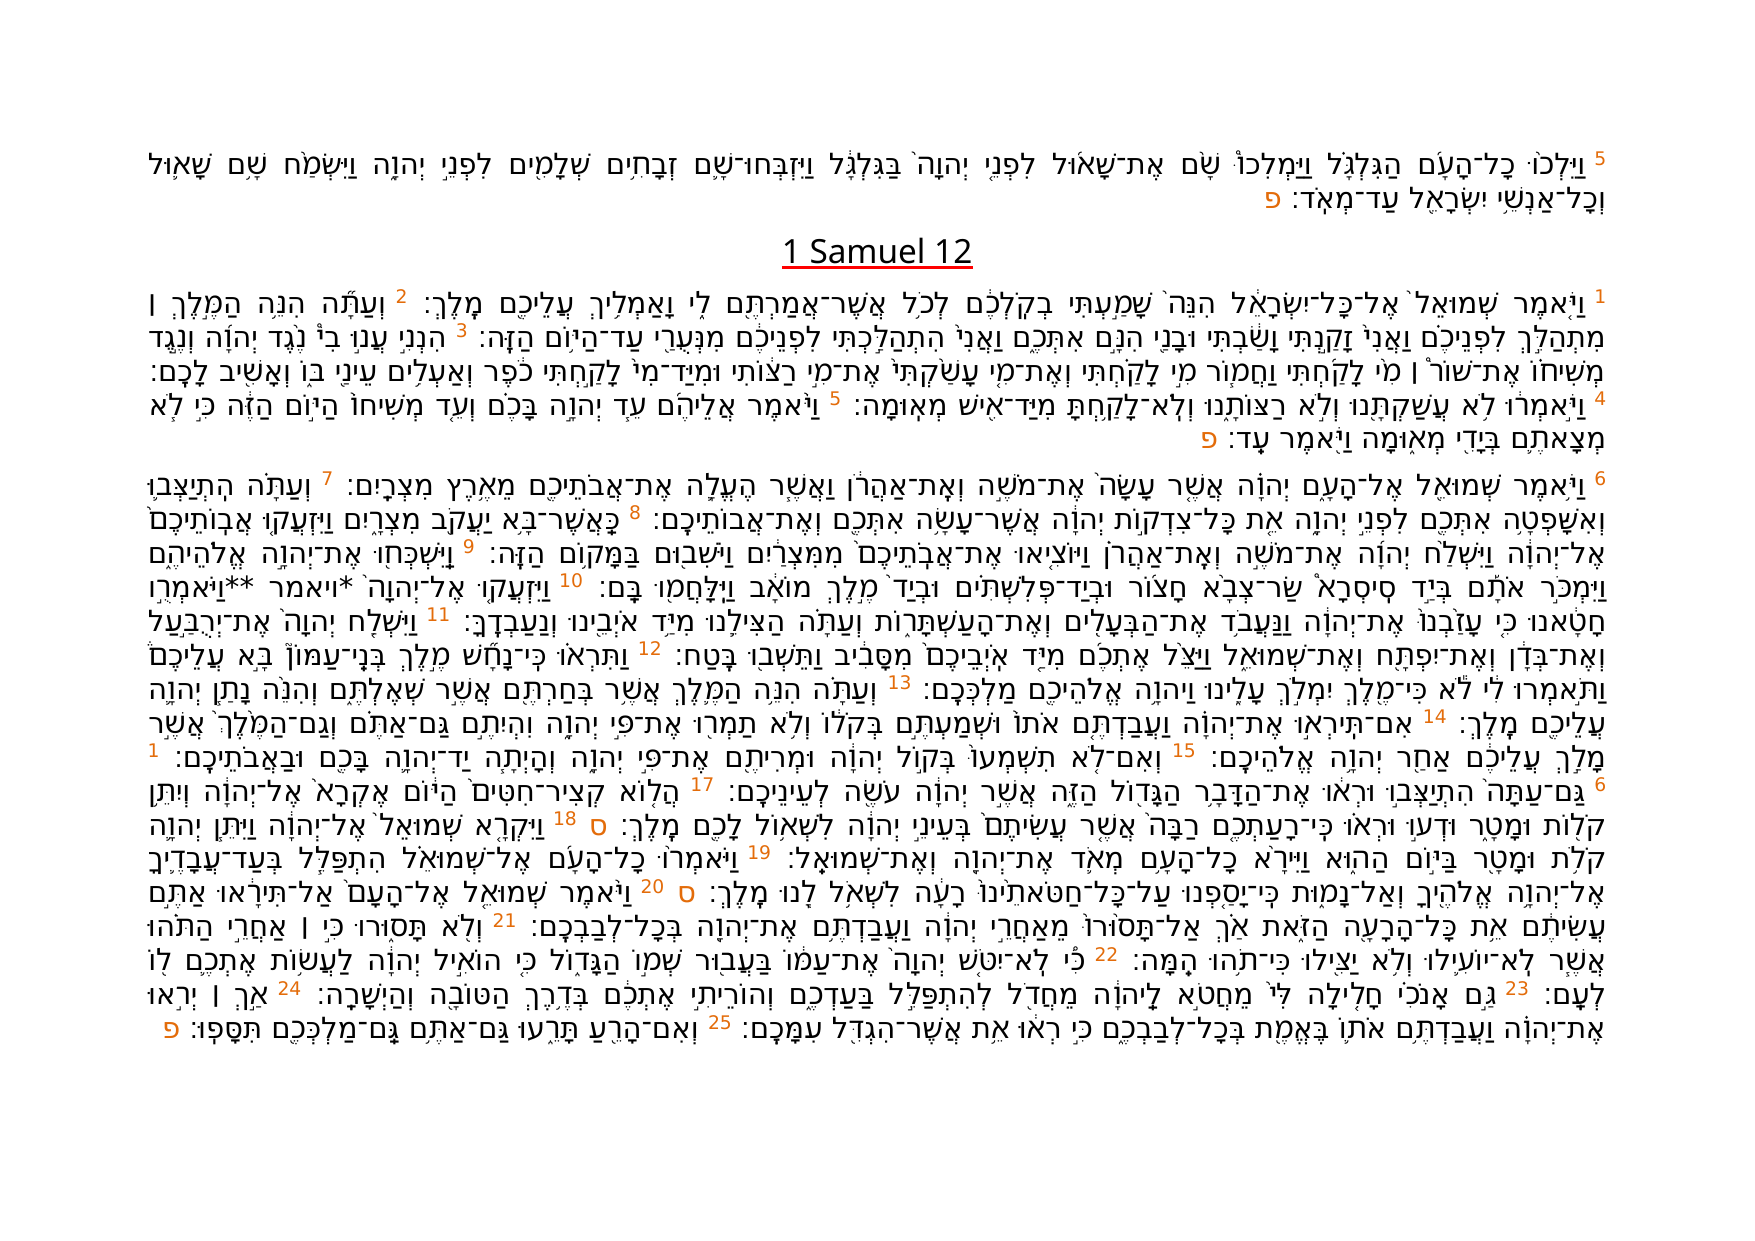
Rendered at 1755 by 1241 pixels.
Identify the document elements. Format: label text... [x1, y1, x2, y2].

text 1 Samuel 12‬‬ [148, 228, 1606, 273]
text 1 וַיַּ֗עַל נָחָשׁ֙ הָֽעַמּוֹנִ֔י וַיִּ֖חַן עַל־יָבֵ֣שׁ גִּלְעָ֑ד וַיֹּ֨אמְר֜וּ כָּל־אַנְשֵׁ֤י יָבֵישׁ֙ אֶל־נָחָ֔שׁ כְּרָת־לָ֥נוּ בְרִ֖ית וְנַעַבְדֶֽךָּ׃ 2 וַיֹּ֣אמֶר אֲלֵיהֶ֗ם נָחָשׁ֙ הָעַמּוֹנִ֔י בְּזֹאת֙ אֶכְרֹ֣ת לָכֶ֔ם בִּנְק֥וֹר לָכֶ֖ם כָּל־עֵ֣ין יָמִ֑ין וְשַׂמְתִּ֥יהָ חֶרְפָּ֖ה עַל־כָּל־יִשְׂרָאֵֽל׃ ‬‬‬3 וַיֹּאמְר֨וּ אֵלָ֜יו זִקְנֵ֣י יָבֵ֗ישׁ הֶ֤רֶף לָ֙נוּ֙ שִׁבְעַ֣ת יָמִ֔ים וְנִשְׁלְחָה֙ מַלְאָכִ֔ים בְּכֹ֖ל גְּב֣וּל יִשְׂרָאֵ֑ל וְאִם־אֵ֥ין מוֹשִׁ֛יע אֹתָ֖נוּ וְיָצָ֥אנוּ אֵלֶֽיךָ׃ ‬‬‬‬4 וַיָּבֹ֤אוּ הַמַּלְאָכִים֙ גִּבְעַ֣ת שָׁא֔וּל וַיְדַבְּר֥וּ הַדְּבָרִ֖ים בְּאָזְנֵ֣י הָעָ֑ם וַיִּשְׂא֧וּ כָל־הָעָ֛ם אֶת־קוֹלָ֖ם וַיִּבְכּֽוּ׃ ‬‬‬5 וְהִנֵּ֣ה שָׁא֗וּל בָּ֣א אַחֲרֵ֤י הַבָּקָר֙ מִן־הַשָּׂדֶ֔ה וַיֹּ֣אמֶר שָׁא֔וּל מַה־לָּעָ֖ם כִּ֣י יִבְכּ֑וּ וַיְסַ֨פְּרוּ־ל֔וֹ אֶת־דִּבְרֵ֖י אַנְשֵׁ֥י יָבֵֽישׁ׃ ‬‬‬6 וַתִּצְלַ֤ח רֽוּחַ־אֱלֹהִים֙ עַל־שָׁא֔וּל *בשמעו **כְּשָׁמְע֖וֹ אֶת־הַדְּבָרִ֣ים הָאֵ֑לֶּה וַיִּ֥חַר אַפּ֖וֹ מְאֹֽד׃ ‬‬‬7 וַיִּקַּח֩ צֶ֨מֶד בָּקָ֜ר וַֽיְנַתְּחֵ֗הוּ וַיְשַׁלַּ֞ח בְּכָל־גְּב֣וּל יִשְׂרָאֵל֮ בְּיַ֣ד הַמַּלְאָכִ֣ים ׀ לֵאמֹר֒ אֲשֶׁר֩ אֵינֶ֨נּוּ יֹצֵ֜א אַחֲרֵ֤י שָׁאוּל֙ וְאַחַ֣ר שְׁמוּאֵ֔ל כֹּ֥ה יֵעָשֶׂ֖ה לִבְקָר֑וֹ וַיִּפֹּ֤ל פַּֽחַד־יְהוָה֙ עַל־הָעָ֔ם וַיֵּצְא֖וּ כְּאִ֥ישׁ אֶחָֽד׃ ‬‬‬8 וַֽיִּפְקְדֵ֖ם בְּבָ֑זֶק וַיִּהְי֤וּ בְנֵֽי־יִשְׂרָאֵל֙ שְׁלֹ֣שׁ מֵא֣וֹת אֶ֔לֶף וְאִ֥ישׁ יְהוּדָ֖ה שְׁלֹשִׁ֥ים אָֽלֶף׃ ‬‬‬9 וַיֹּאמְר֞וּ לַמַּלְאָכִ֣ים הַבָּאִ֗ים כֹּ֤ה תֹֽאמְרוּן֙ לְאִישׁ֙ יָבֵ֣ישׁ גִּלְעָ֔ד מָחָ֛ר תִּהְיֶֽה־לָכֶ֥ם תְּשׁוּעָ֖ה *בחם **כְּחֹ֣ם הַשָּׁ֑מֶשׁ וַיָּבֹ֣אוּ הַמַּלְאָכִ֗ים וַיַּגִּ֛ידוּ לְאַנְשֵׁ֥י יָבֵ֖ישׁ וַיִּשְׂמָֽחוּ׃ ‬‬‬10 וַֽיֹּאמְרוּ֙ אַנְשֵׁ֣י יָבֵ֔ישׁ מָחָ֖ר נֵצֵ֣א אֲלֵיכֶ֑ם וַעֲשִׂיתֶ֣ם לָּ֔נוּ כְּכָל־הַטּ֖וֹב בְּעֵינֵיכֶֽם׃ ס ‬‬‬11 וַיְהִ֣י מִֽמָּחֳרָ֗ת וַיָּ֨שֶׂם שָׁא֣וּל אֶת־הָעָם֮ שְׁלֹשָׁ֣ה רָאשִׁים֒ וַיָּבֹ֤אוּ בְתוֹךְ־הַֽמַּחֲנֶה֙ בְּאַשְׁמֹ֣רֶת הַבֹּ֔קֶר וַיַּכּ֥וּ אֶת־עַמּ֖וֹן עַד־חֹ֣ם הַיּ֑וֹם וַיְהִ֤י הַנִּשְׁאָרִים֙ וַיָּפֻ֔צוּ וְלֹ֥א נִשְׁאֲרוּ־בָ֖ם שְׁנַ֥יִם יָֽחַד׃ ‬‬‬12 וַיֹּ֤אמֶר הָעָם֙ אֶל־שְׁמוּאֵ֔ל מִ֣י הָאֹמֵ֔ר שָׁא֖וּל יִמְלֹ֣ךְ עָלֵ֑ינוּ תְּנ֥וּ הָאֲנָשִׁ֖ים וּנְמִיתֵֽם׃ ‬‬‬13 וַיֹּ֣אמֶר שָׁא֔וּל לֹֽא־יוּמַ֥ת אִ֖ישׁ בַּיּ֣וֹם הַזֶּ֑ה כִּ֥י הַיּ֛וֹם עָשָֽׂה־יְהוָ֥ה תְּשׁוּעָ֖ה בְּיִשְׂרָאֵֽל׃ ס ‬‬‬14 וַיֹּ֤אמֶר שְׁמוּאֵל֙ אֶל־הָעָ֔ם לְכ֖וּ וְנֵלְכָ֣ה הַגִּלְגָּ֑ל וּנְחַדֵּ֥שׁ שָׁ֖ם הַמְּלוּכָֽה׃ ‬‬‬15 וַיֵּלְכ֨וּ כָל־הָעָ֜ם הַגִּלְגָּ֗ל וַיַּמְלִכוּ֩ שָׁ֨ם אֶת־שָׁא֜וּל לִפְנֵ֤י יְהוָה֙ בַּגִּלְגָּ֔ל וַיִּזְבְּחוּ־שָׁ֛ם זְבָחִ֥ים שְׁלָמִ֖ים לִפְנֵ֣י יְהוָ֑ה וַיִּשְׂמַ֨ח שָׁ֥ם שָׁא֛וּל וְכָל־אַנְשֵׁ֥י יִשְׂרָאֵ֖ל עַד־מְאֹֽד׃ פ ‬‬‬‬‬‬‬‬‬‬‬‬‬‬‬‬‬ [148, 148, 1606, 216]
text 6 וַיֹּ֥אמֶר שְׁמוּאֵ֖ל אֶל־הָעָ֑ם יְהוָ֗ה אֲשֶׁ֤ר עָשָׂה֙ אֶת־מֹשֶׁ֣ה וְאֶֽת־אַהֲרֹ֔ן וַאֲשֶׁ֧ר הֶעֱלָ֛ה אֶת־אֲבֹתֵיכֶ֖ם מֵאֶ֥רֶץ מִצְרָֽיִם׃ ‬‬‬7 וְעַתָּ֗ה הִֽתְיַצְּב֛וּ וְאִשָּׁפְטָ֥ה אִתְּכֶ֖ם לִפְנֵ֣י יְהוָ֑ה אֵ֚ת כָּל־צִדְק֣וֹת יְהוָ֔ה אֲשֶׁר־עָשָׂ֥ה אִתְּכֶ֖ם וְאֶת־אֲבוֹתֵיכֶֽם׃ ‬‬‬8 כַּֽאֲשֶׁר־בָּ֥א יַעֲקֹ֖ב מִצְרָ֑יִם וַיִּזְעֲק֤וּ אֲבֽוֹתֵיכֶם֙ אֶל־יְהוָ֔ה וַיִּשְׁלַ֨ח יְהוָ֜ה אֶת־מֹשֶׁ֣ה וְאֶֽת־אַהֲרֹ֗ן וַיּוֹצִ֤יאוּ אֶת־אֲבֹֽתֵיכֶם֙ מִמִּצְרַ֔יִם וַיֹּשִׁב֖וּם בַּמָּק֥וֹם הַזֶּֽה׃ ‬‬‬9 וַֽיִּשְׁכְּח֖וּ אֶת־יְהוָ֣ה אֱלֹהֵיהֶ֑ם וַיִּמְכֹּ֣ר אֹתָ֡ם בְּיַ֣ד סִֽיסְרָא֩ שַׂר־צְבָ֨א חָצ֜וֹר וּבְיַד־פְּלִשְׁתִּ֗ים וּבְיַד֙ מֶ֣לֶךְ מוֹאָ֔ב וַיִּֽלָּחֲמ֖וּ בָּֽם׃ ‬‬‬10 וַיִּזְעֲק֤וּ אֶל־יְהוָה֙ *ויאמר **וַיֹּאמְרֻ֣ו חָטָ֔אנוּ כִּ֤י עָזַ֙בְנוּ֙ אֶת־יְהוָ֔ה וַנַּעֲבֹ֥ד אֶת־הַבְּעָלִ֖ים וְאֶת־הָעַשְׁתָּר֑וֹת וְעַתָּ֗ה הַצִּילֵ֛נוּ מִיַּ֥ד אֹיְבֵ֖ינוּ וְנַעַבְדֶֽךָּ׃ ‬‬‬‬‬11 וַיִּשְׁלַ֤ח יְהוָה֙ אֶת־יְרֻבַּ֣עַל וְאֶת־בְּדָ֔ן וְאֶת־יִפְתָּ֖ח וְאֶת־שְׁמוּאֵ֑ל וַיַּצֵּ֨ל אֶתְכֶ֜ם מִיַּ֤ד אֹֽיְבֵיכֶם֙ מִסָּבִ֔יב וַתֵּשְׁב֖וּ בֶּֽטַח׃ ‬‬‬12 וַתִּרְא֗וּ כִּֽי־נָחָ֞שׁ מֶ֣לֶךְ בְּנֵֽי־עַמּוֹן֮ בָּ֣א עֲלֵיכֶם֒ וַתֹּ֣אמְרוּ לִ֔י לֹ֕א כִּי־מֶ֖לֶךְ יִמְלֹ֣ךְ עָלֵ֑ינוּ וַיהוָ֥ה אֱלֹהֵיכֶ֖ם מַלְכְּכֶֽם׃ ‬‬‬13 וְעַתָּ֗ה הִנֵּ֥ה הַמֶּ֛לֶךְ אֲשֶׁ֥ר בְּחַרְתֶּ֖ם אֲשֶׁ֣ר שְׁאֶלְתֶּ֑ם וְהִנֵּ֨ה נָתַ֧ן יְהוָ֛ה עֲלֵיכֶ֖ם מֶֽלֶךְ׃ ‬‬‬14 אִם־תִּֽירְא֣וּ אֶת־יְהוָ֗ה וַעֲבַדְתֶּ֤ם אֹתוֹ֙ וּשְׁמַעְתֶּ֣ם בְּקֹל֔וֹ וְלֹ֥א תַמְר֖וּ אֶת־פִּ֣י יְהוָ֑ה וִהְיִתֶ֣ם גַּם־אַתֶּ֗ם וְגַם־הַמֶּ֙לֶךְ֙ אֲשֶׁ֣ר מָלַ֣ךְ עֲלֵיכֶ֔ם אַחַ֖ר יְהוָ֥ה אֱלֹהֵיכֶֽם׃ ‬‬‬15 וְאִם־לֹ֤א תִשְׁמְעוּ֙ בְּק֣וֹל יְהוָ֔ה וּמְרִיתֶ֖ם אֶת־פִּ֣י יְהוָ֑ה וְהָיְתָ֧ה יַד־יְהוָ֛ה בָּכֶ֖ם וּבַאֲבֹתֵיכֶֽם׃ ‬‬‬16 גַּם־עַתָּה֙ הִתְיַצְּב֣וּ וּרְא֔וּ אֶת־הַדָּבָ֥ר הַגָּד֖וֹל הַזֶּ֑ה אֲשֶׁ֣ר יְהוָ֔ה עֹשֶׂ֖ה לְעֵינֵיכֶֽם׃ ‬‬‬17 הֲל֤וֹא קְצִיר־חִטִּים֙ הַיּ֔וֹם אֶקְרָא֙ אֶל־יְהוָ֔ה וְיִתֵּ֥ן קֹל֖וֹת וּמָטָ֑ר וּדְע֣וּ וּרְא֗וּ כִּֽי־רָעַתְכֶ֤ם רַבָּה֙ אֲשֶׁ֤ר עֲשִׂיתֶם֙ בְּעֵינֵ֣י יְהוָ֔ה לִשְׁא֥וֹל לָכֶ֖ם מֶֽלֶךְ׃ ס ‬‬‬18 וַיִּקְרָ֤א שְׁמוּאֵל֙ אֶל־יְהוָ֔ה וַיִּתֵּ֧ן יְהוָ֛ה קֹלֹ֥ת וּמָטָ֖ר בַּיּ֣וֹם הַה֑וּא וַיִּירָ֨א כָל־הָעָ֥ם מְאֹ֛ד אֶת־יְהוָ֖ה וְאֶת־שְׁמוּאֵֽל׃ ‬‬‬19 וַיֹּאמְר֨וּ כָל־הָעָ֜ם אֶל־שְׁמוּאֵ֗ל הִתְפַּלֵּ֧ל בְּעַד־עֲבָדֶ֛יךָ אֶל־יְהוָ֥ה אֱלֹהֶ֖יךָ וְאַל־נָמ֑וּת כִּֽי־יָסַ֤פְנוּ עַל־כָּל־חַטֹּאתֵ֙ינוּ֙ רָעָ֔ה לִשְׁאֹ֥ל לָ֖נוּ מֶֽלֶךְ׃ ס ‬‬‬20 וַיֹּ֨אמֶר שְׁמוּאֵ֤ל אֶל־הָעָם֙ אַל־תִּירָ֔אוּ אַתֶּ֣ם עֲשִׂיתֶ֔ם אֵ֥ת כָּל־הָרָעָ֖ה הַזֹּ֑את אַ֗ךְ אַל־תָּס֙וּרוּ֙ מֵאַחֲרֵ֣י יְהוָ֔ה וַעֲבַדְתֶּ֥ם אֶת־יְהוָ֖ה בְּכָל־לְבַבְכֶֽם׃ ‬‬‬21 וְלֹ֖א תָּס֑וּרוּ כִּ֣י ׀ אַחֲרֵ֣י הַתֹּ֗הוּ אֲשֶׁ֧ר לֹֽא־יוֹעִ֛ילוּ וְלֹ֥א יַצִּ֖ילוּ כִּי־תֹ֥הוּ הֵֽמָּה׃ ‬‬‬22 כִּ֠י לֹֽא־יִטֹּ֤שׁ יְהוָה֙ אֶת־עַמּ֔וֹ בַּעֲב֖וּר שְׁמ֣וֹ הַגָּד֑וֹל כִּ֚י הוֹאִ֣יל יְהוָ֔ה לַעֲשׂ֥וֹת אֶתְכֶ֛ם ל֖וֹ לְעָֽם׃ ‬‬‬23 גַּ֣ם אָנֹכִ֗י חָלִ֤ילָה לִּי֙ מֵחֲטֹ֣א לַֽיהוָ֔ה מֵחֲדֹ֖ל לְהִתְפַּלֵּ֣ל בַּעַדְכֶ֑ם וְהוֹרֵיתִ֣י אֶתְכֶ֔ם בְּדֶ֥רֶךְ הַטּוֹבָ֖ה וְהַיְשָׁרָֽה׃ ‬‬‬24 אַ֣ךְ ׀ יְר֣אוּ אֶת־יְהוָ֗ה וַעֲבַדְתֶּ֥ם אֹת֛וֹ בֶּאֱמֶ֖ת בְּכָל־לְבַבְכֶ֑ם כִּ֣י רְא֔וּ אֵ֥ת אֲשֶׁר־הִגְדִּ֖ל עִמָּכֶֽם׃ ‬‬‬25 וְאִם־הָרֵ֖עַ תָּרֵ֑עוּ גַּם־אַתֶּ֥ם גַּֽם־מַלְכְּכֶ֖ם תִּסָּפֽוּ׃ פ ‬‬‬‬‬‬‬‬‬‬‬‬‬‬‬‬‬‬‬‬‬‬‬‬ [148, 468, 1606, 1046]
text 1 וַיֹּ֤אמֶר שְׁמוּאֵל֙ אֶל־כָּל־יִשְׂרָאֵ֔ל הִנֵּה֙ שָׁמַ֣עְתִּי בְקֹֽלְכֶ֔ם לְכֹ֥ל אֲשֶׁר־אֲמַרְתֶּ֖ם לִ֑י וָאַמְלִ֥יךְ עֲלֵיכֶ֖ם מֶֽלֶךְ׃ 2 וְעַתָּ֞ה הִנֵּ֥ה הַמֶּ֣לֶךְ ׀ מִתְהַלֵּ֣ךְ לִפְנֵיכֶ֗ם וַאֲנִי֙ זָקַ֣נְתִּי וָשַׂ֔בְתִּי וּבָנַ֖י הִנָּ֣ם אִתְּכֶ֑ם וַאֲנִי֙ הִתְהַלַּ֣כְתִּי לִפְנֵיכֶ֔ם מִנְּעֻרַ֖י עַד־הַיּ֥וֹם הַזֶּֽה׃ ‬‬‬3 הִנְנִ֣י עֲנ֣וּ בִי֩ נֶ֨גֶד יְהוָ֜ה וְנֶ֣גֶד מְשִׁיח֗וֹ אֶת־שׁוֹר֩ ׀ מִ֨י לָקַ֜חְתִּי וַחֲמ֧וֹר מִ֣י לָקַ֗חְתִּי וְאֶת־מִ֤י עָשַׁ֙קְתִּי֙ אֶת־מִ֣י רַצּ֔וֹתִי וּמִיַּד־מִי֙ לָקַ֣חְתִּי כֹ֔פֶר וְאַעְלִ֥ים עֵינַ֖י בּ֑וֹ וְאָשִׁ֖יב לָכֶֽם׃ ‬‬‬4 וַיֹּ֣אמְר֔וּ לֹ֥א עֲשַׁקְתָּ֖נוּ וְלֹ֣א רַצּוֹתָ֑נוּ וְלֹֽא־לָקַ֥חְתָּ מִיַּד־אִ֖ישׁ מְאֽוּמָה׃ ‬‬‬5 וַיֹּ֨אמֶר אֲלֵיהֶ֜ם עֵ֧ד יְהוָ֣ה בָּכֶ֗ם וְעֵ֤ד מְשִׁיחוֹ֙ הַיּ֣וֹם הַזֶּ֔ה כִּ֣י לֹ֧א מְצָאתֶ֛ם בְּיָדִ֖י מְא֑וּמָה וַיֹּ֖אמֶר עֵֽד׃ פ ‬‬‬‬‬‬‬ [148, 286, 1606, 456]
